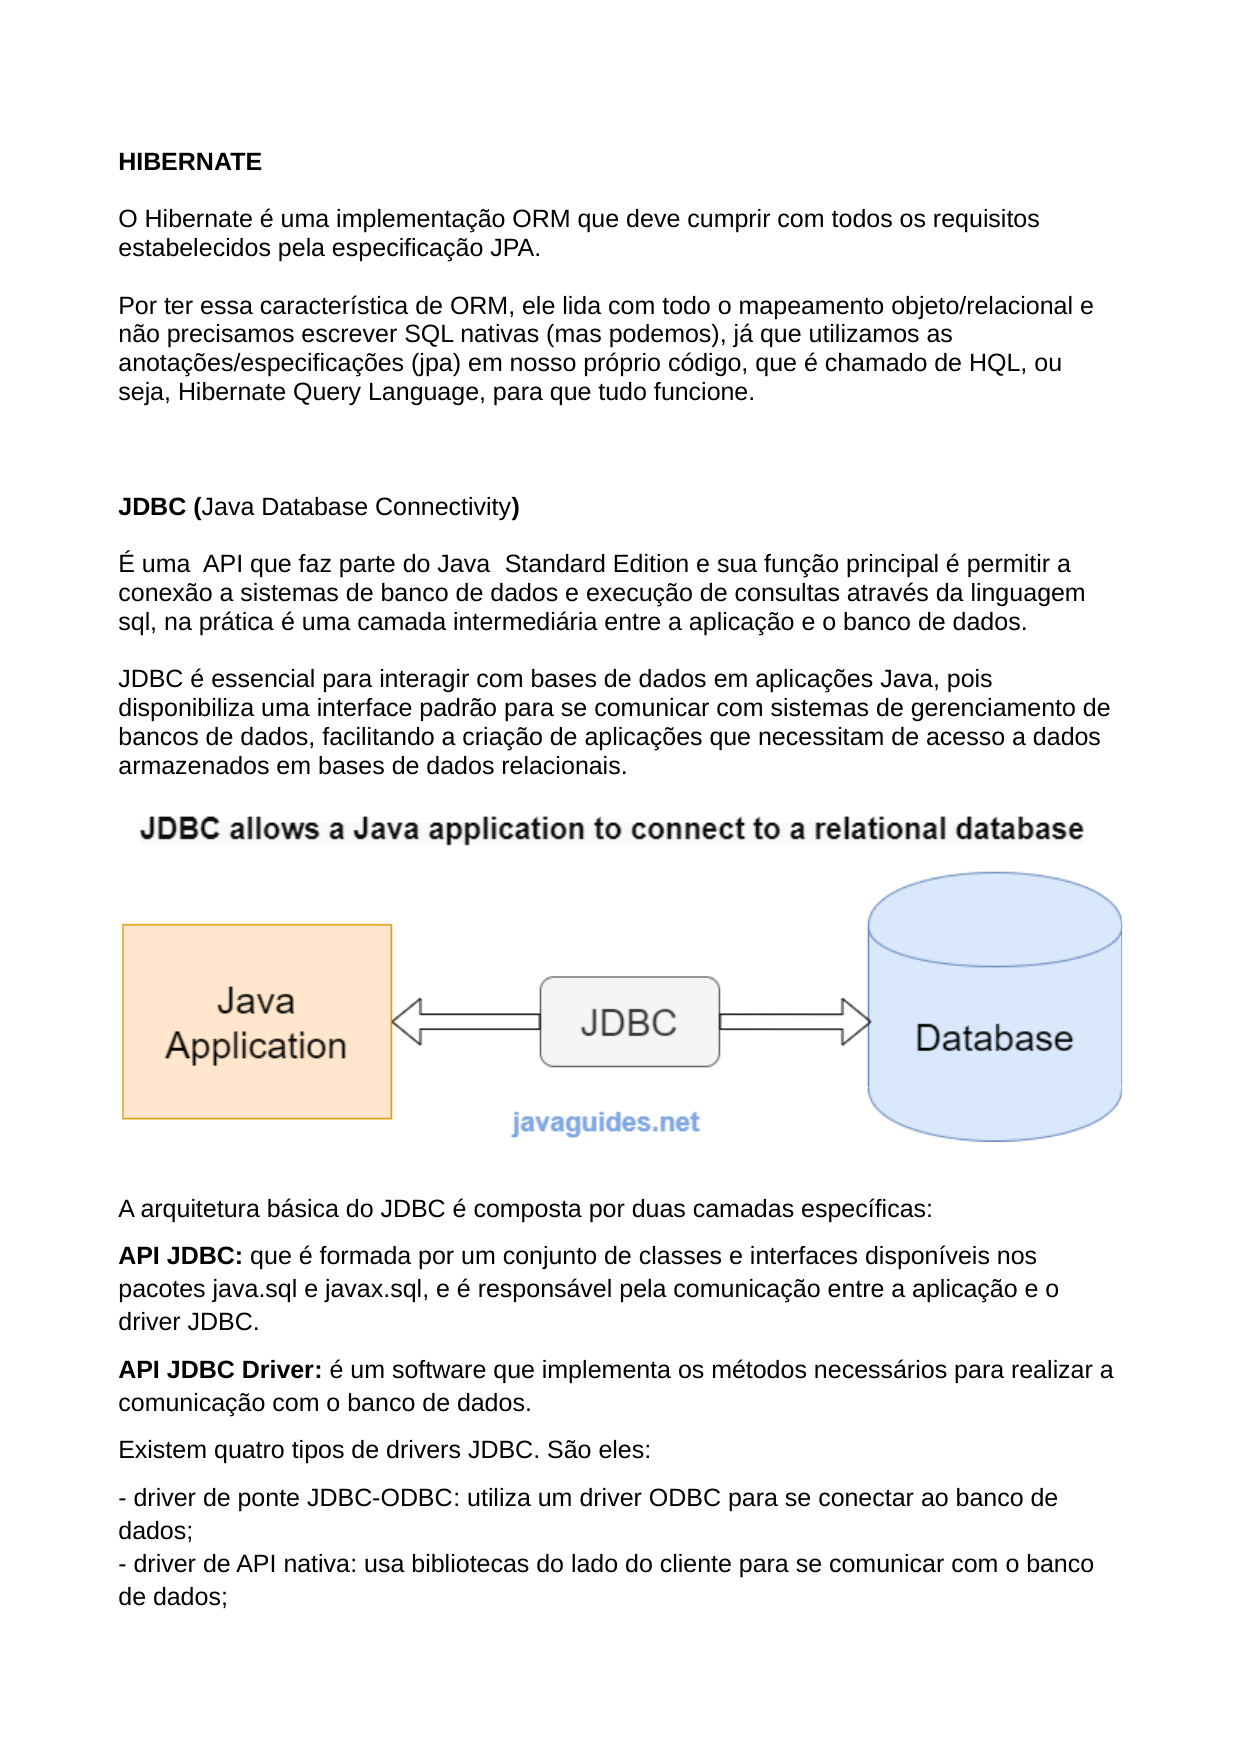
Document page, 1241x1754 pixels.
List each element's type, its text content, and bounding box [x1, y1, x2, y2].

text O Hibernate é uma implementação ORM que deve cumprir com todos os requisitos estabelecidos pela especificação JPA. [118, 204, 1122, 262]
text HIBERNATE [118, 147, 1122, 176]
text API JDBC: que é formada por um conjunto de classes e interfaces disponíveis nos pacotes java.sql e javax.sql, e é responsável pela comunicação entre a aplicação e o driver JDBC. [118, 1241, 1122, 1336]
text JDBC é essencial para interagir com bases de dados em aplicações Java, pois disponibiliza uma interface padrão para se comunicar com sistemas de gerenciamento de bancos de dados, facilitando a criação de aplicações que necessitam de acesso a dados armazenados em bases de dados relacionais. [118, 664, 1122, 779]
text API JDBC Driver: é um software que implementa os métodos necessários para realizar a comunicação com o banco de dados. [118, 1355, 1122, 1417]
list - driver de API nativa: usa bibliotecas do lado do cliente para se comunicar com o banco de dados; [118, 1549, 1122, 1611]
text Existem quatro tipos de drivers JDBC. São eles: [118, 1436, 1122, 1464]
text É uma API que faz parte do Java Standard Edition e sua função principal é permitir a conexão a sistemas de banco de dados e execução de consultas através da linguagem sql, na prática é uma camada intermediária entre a aplicação e o banco de dados. [118, 549, 1122, 636]
text JDBC (Java Database Connectivity) [118, 492, 1122, 521]
text A arquitetura básica do JDBC é composta por duas camadas específicas: [118, 1194, 1122, 1222]
picture [118, 808, 1123, 1142]
text Por ter essa característica de ORM, ele lida com todo o mapeamento objeto/relacional e não precisamos escrever SQL nativas (mas podemos), já que utilizamos as anotações/especificações (jpa) em nosso próprio código, que é chamado de HQL, ou seja, Hibernate Query Language, para que tudo funcione. [118, 291, 1122, 406]
list - driver de ponte JDBC-ODBC: utiliza um driver ODBC para se conectar ao banco de dados; [118, 1483, 1122, 1545]
